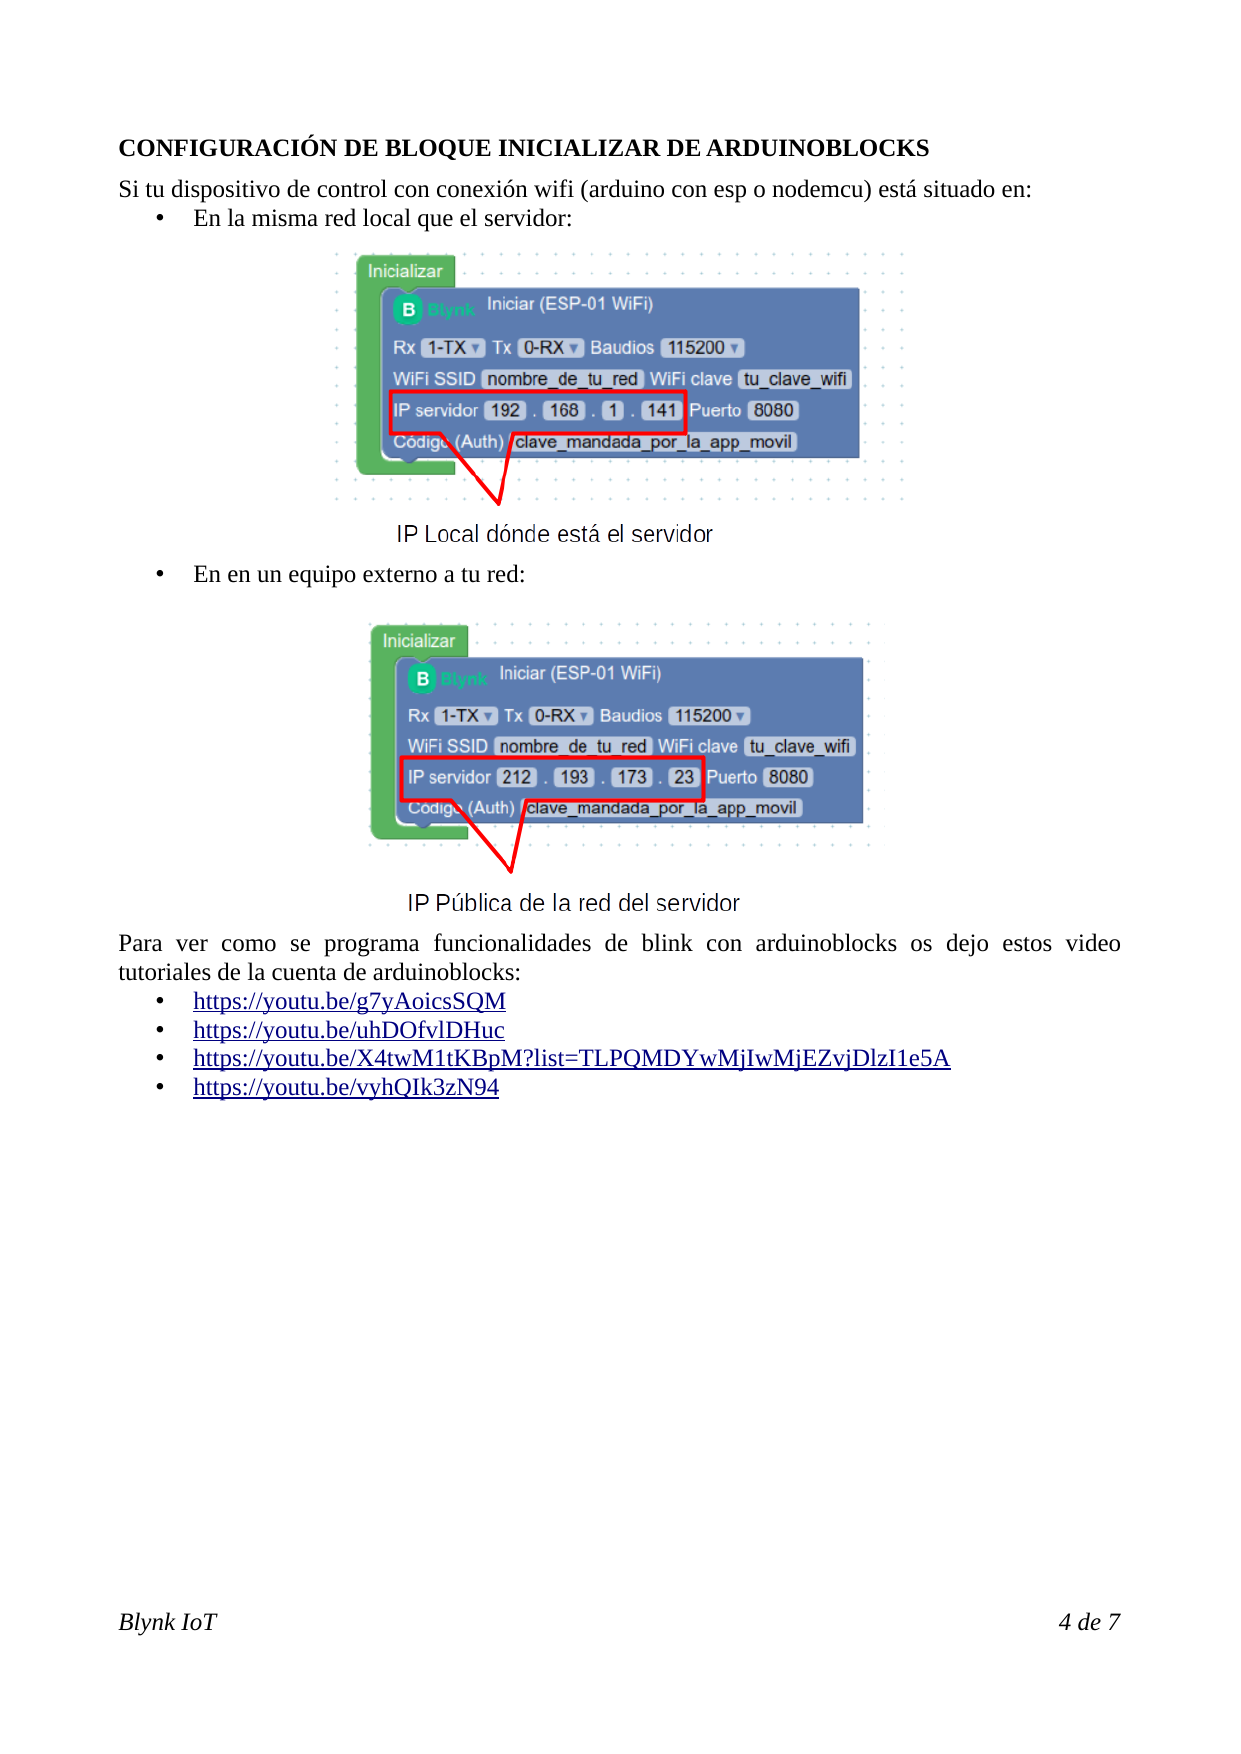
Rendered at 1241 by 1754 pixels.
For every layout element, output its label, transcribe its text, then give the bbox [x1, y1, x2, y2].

list https://youtu.be/X4twM1tKBpM?list=TLPQMDYwMjIwMjEZvjDlzI1e5A [156, 1043, 1122, 1072]
picture [355, 615, 885, 911]
list En en un equipo externo a tu red: [156, 231, 1122, 588]
text Si tu dispositivo de control con conexión wifi (arduino con esp o nodemcu) está situado en: [118, 174, 1122, 203]
subtitle CONFIGURACIÓN DE BLOQUE INICIALIZAR DE ARDUINOBLOCKS [118, 133, 1122, 161]
picture [331, 242, 909, 542]
list https://youtu.be/vyhQIk3zN94 [156, 1072, 1122, 1101]
list https://youtu.be/g7yAoicsSQM [156, 986, 1122, 1015]
text Para ver como se programa funcionalidades de blink con arduinoblocks os dejo estos video tutoriales de la cuenta de arduinoblocks: [118, 588, 1122, 986]
list https://youtu.be/uhDOfvlDHuc [156, 1015, 1122, 1043]
list En la misma red local que el servidor: [156, 203, 1122, 231]
